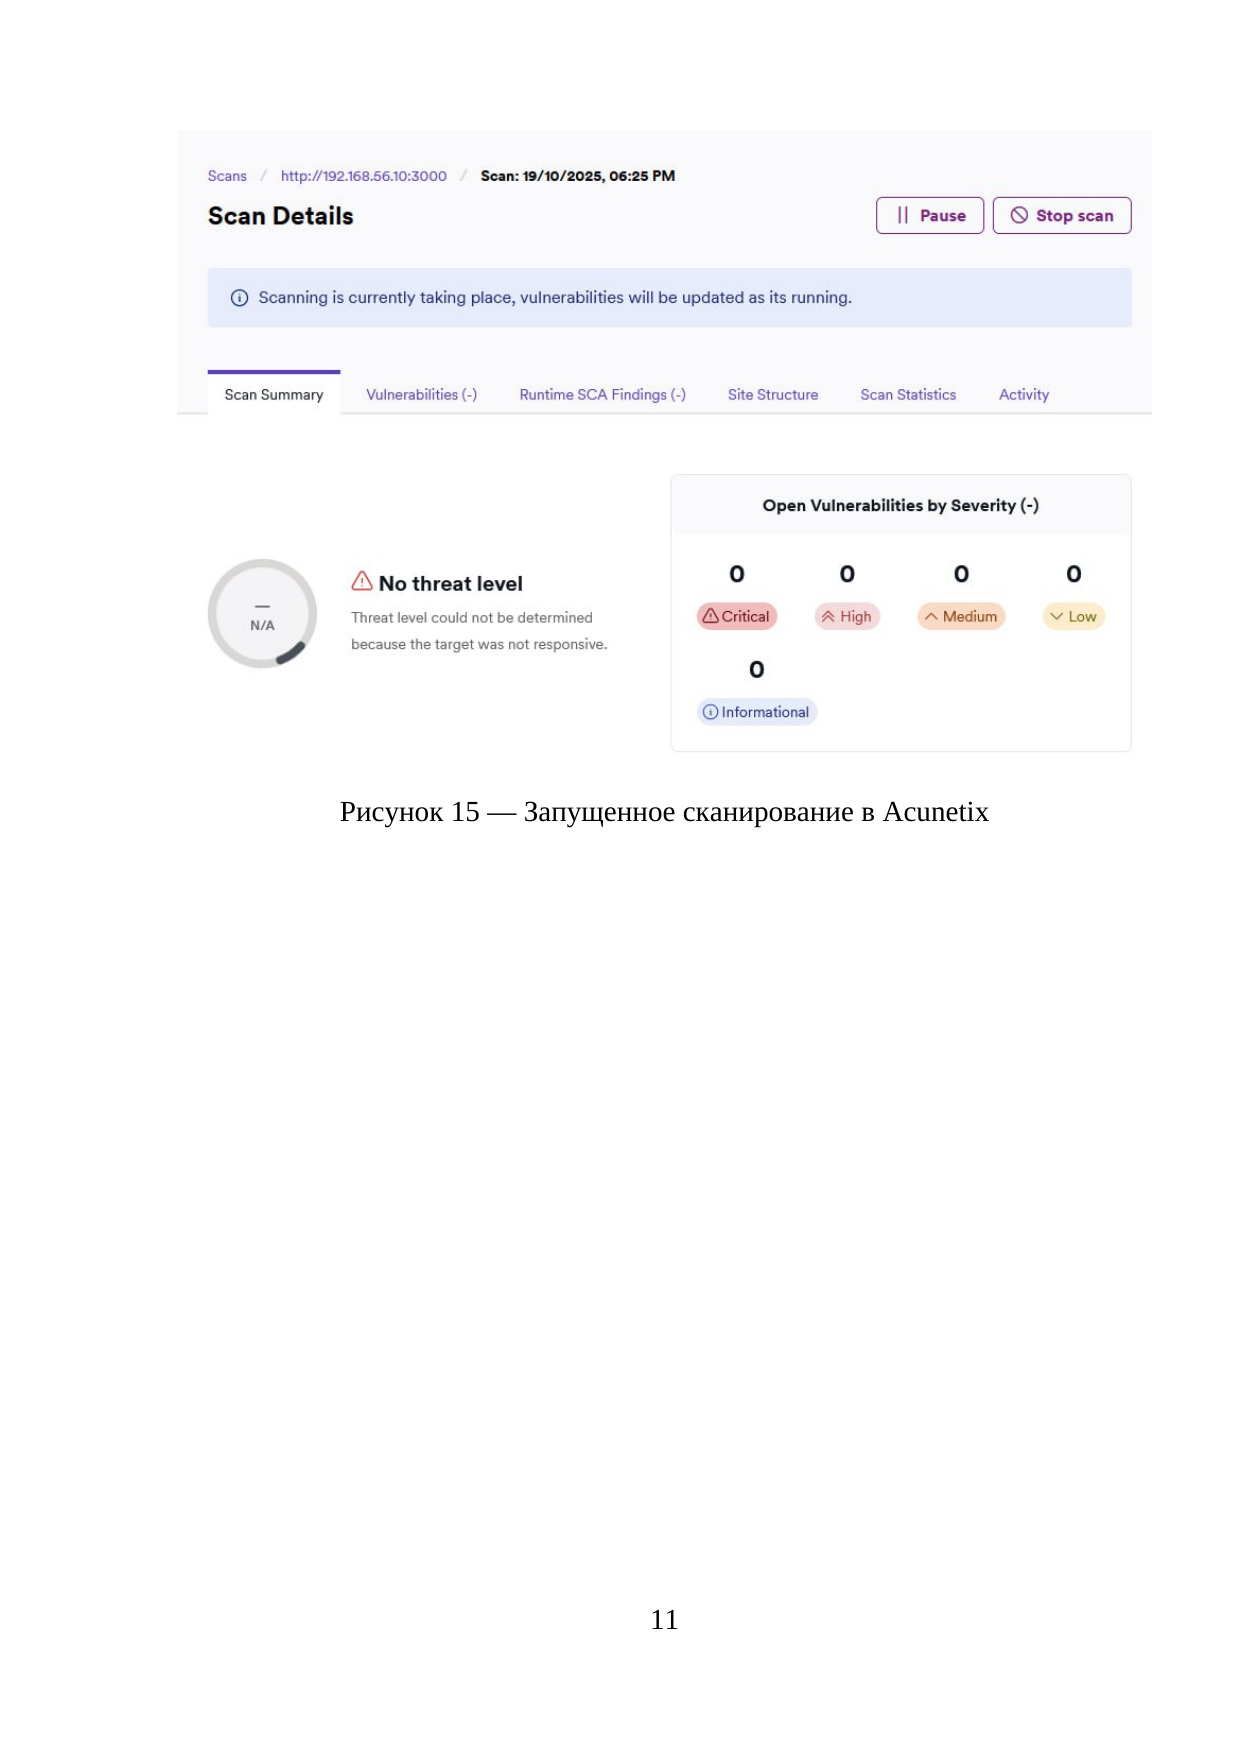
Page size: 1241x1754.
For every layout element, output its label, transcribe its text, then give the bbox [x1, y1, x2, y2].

picture [177, 130, 1152, 766]
text Рисунок 15 — Запущенное сканирование в Acunetix [177, 766, 1152, 828]
